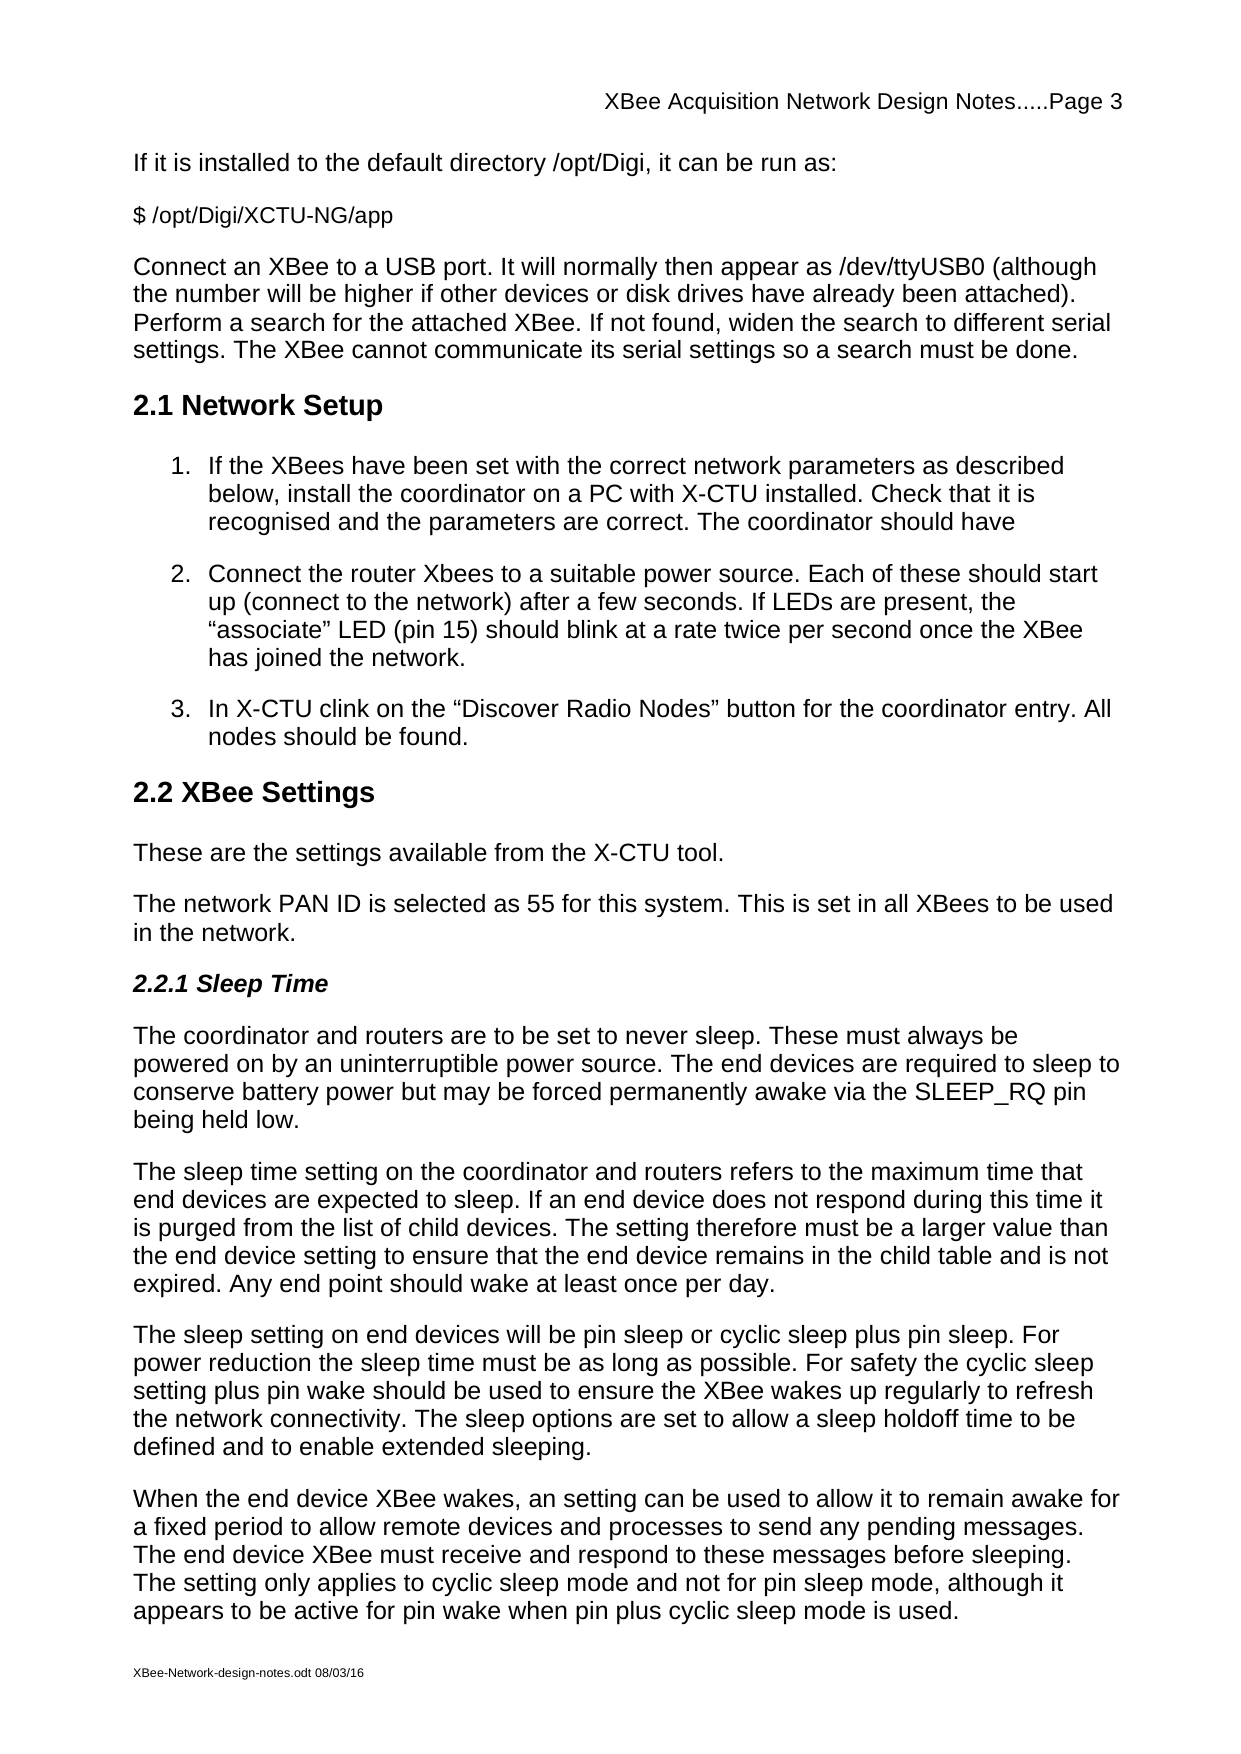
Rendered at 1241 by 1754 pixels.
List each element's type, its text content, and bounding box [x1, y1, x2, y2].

list If the XBees have been set with the correct network parameters as described below, install the coordinator on a PC with X-CTU installed. Check that it is recognised and the parameters are correct. The coordinator should have [170, 452, 1123, 536]
text If it is installed to the default directory /opt/Digi, it can be run as: [133, 149, 1123, 177]
text These are the settings available from the X-CTU tool. [133, 839, 1123, 867]
text The network PAN ID is selected as 55 for this system. This is set in all XBees to be used in the network. [133, 890, 1123, 946]
text The sleep setting on end devices will be pin sleep or cyclic sleep plus pin sleep. For power reduction the sleep time must be as long as possible. For safety the cyclic sleep setting plus pin wake should be used to ensure the XBee wakes up regularly to refresh the network connectivity. The sleep options are set to allow a sleep holdoff time to be defined and to enable extended sleeping. [133, 1321, 1123, 1461]
text $ /opt/Digi/XCTU-NG/app [133, 203, 1123, 229]
subtitle Network Setup [133, 389, 1123, 422]
text When the end device XBee wakes, an setting can be used to allow it to remain awake for a fixed period to allow remote devices and processes to send any pending messages. The end device XBee must receive and respond to these messages before sleeping. The setting only applies to cyclic sleep mode and not for pin sleep mode, although it appears to be active for pin wake when pin plus cyclic sleep mode is used. [133, 1485, 1123, 1625]
subtitle XBee Settings [133, 776, 1123, 809]
subtitle Sleep Time [133, 970, 1123, 998]
text The coordinator and routers are to be set to never sleep. These must always be powered on by an uninterruptible power source. The end devices are required to sleep to conserve battery power but may be forced permanently awake via the SLEEP_RQ pin being held low. [133, 1022, 1123, 1134]
list Connect the router Xbees to a suitable power source. Each of these should start up (connect to the network) after a few seconds. If LEDs are present, the “associate” LED (pin 15) should blink at a rate twice per second once the XBee has joined the network. [170, 559, 1123, 672]
text The sleep time setting on the coordinator and routers refers to the maximum time that end devices are expected to sleep. If an end device does not respond during this time it is purged from the list of child devices. The setting therefore must be a larger value than the end device setting to ensure that the end device remains in the child table and is not expired. Any end point should wake at least once per day. [133, 1157, 1123, 1298]
list In X-CTU clink on the “Discover Radio Nodes” button for the coordinator entry. All nodes should be found. [170, 695, 1123, 751]
text Connect an XBee to a USB port. It will normally then appear as /dev/ttyUSB0 (although the number will be higher if other devices or disk drives have already been attached). Perform a search for the attached XBee. If not found, widen the search to different serial settings. The XBee cannot communicate its serial settings so a search must be done. [133, 252, 1123, 364]
